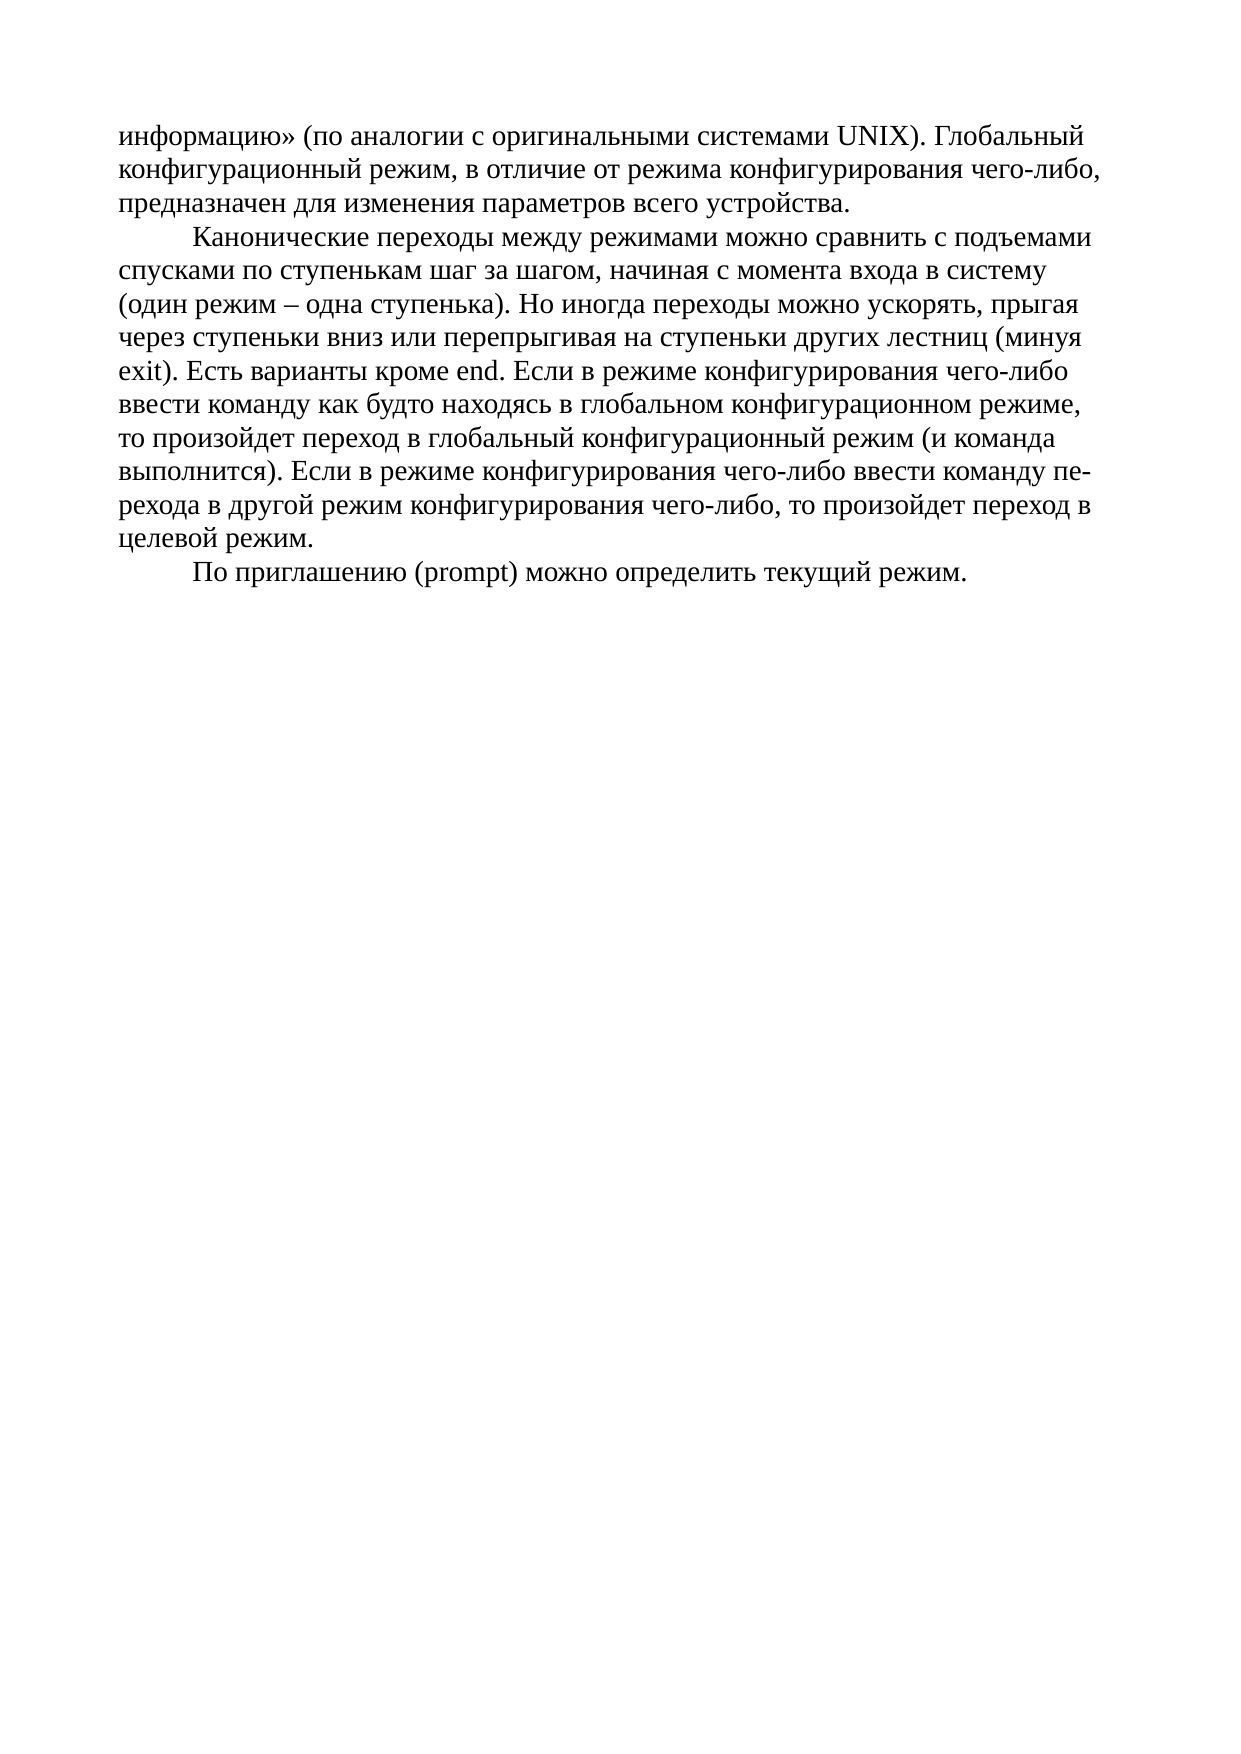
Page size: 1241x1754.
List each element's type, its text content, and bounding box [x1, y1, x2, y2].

text то произойдет переход в глобальный конфигурационный режим (и команда [118, 420, 1122, 453]
text (один режим – одна ступенька). Но иногда переходы можно ускорять, прыгая [118, 286, 1122, 319]
text выполнится). Если в режиме конфигурирования чего-либо ввести команду пе- [118, 453, 1122, 487]
text exit). Есть варианты кроме end. Если в режиме конфигурирования чего-либо [118, 353, 1122, 386]
text Канонические переходы между режимами можно сравнить с подъемами спусками по ступенькам шаг за шагом, начиная с момента входа в систему [118, 219, 1122, 286]
text рехода в другой режим конфигурирования чего-либо, то произойдет переход в [118, 487, 1122, 521]
text информацию» (по аналогии с оригинальными системами UNIX). Глобальный конфигурационный режим, в отличие от режима конфигурирования чего-либо, предназначен для изменения параметров всего устройства. [118, 118, 1122, 219]
text целевой режим. [118, 521, 1122, 554]
text через ступеньки вниз или перепрыгивая на ступеньки других лестниц (минуя [118, 319, 1122, 353]
text По приглашению (prompt) можно определить текущий режим. [118, 554, 1122, 588]
text ввести команду как будто находясь в глобальном конфигурационном режиме, [118, 386, 1122, 420]
